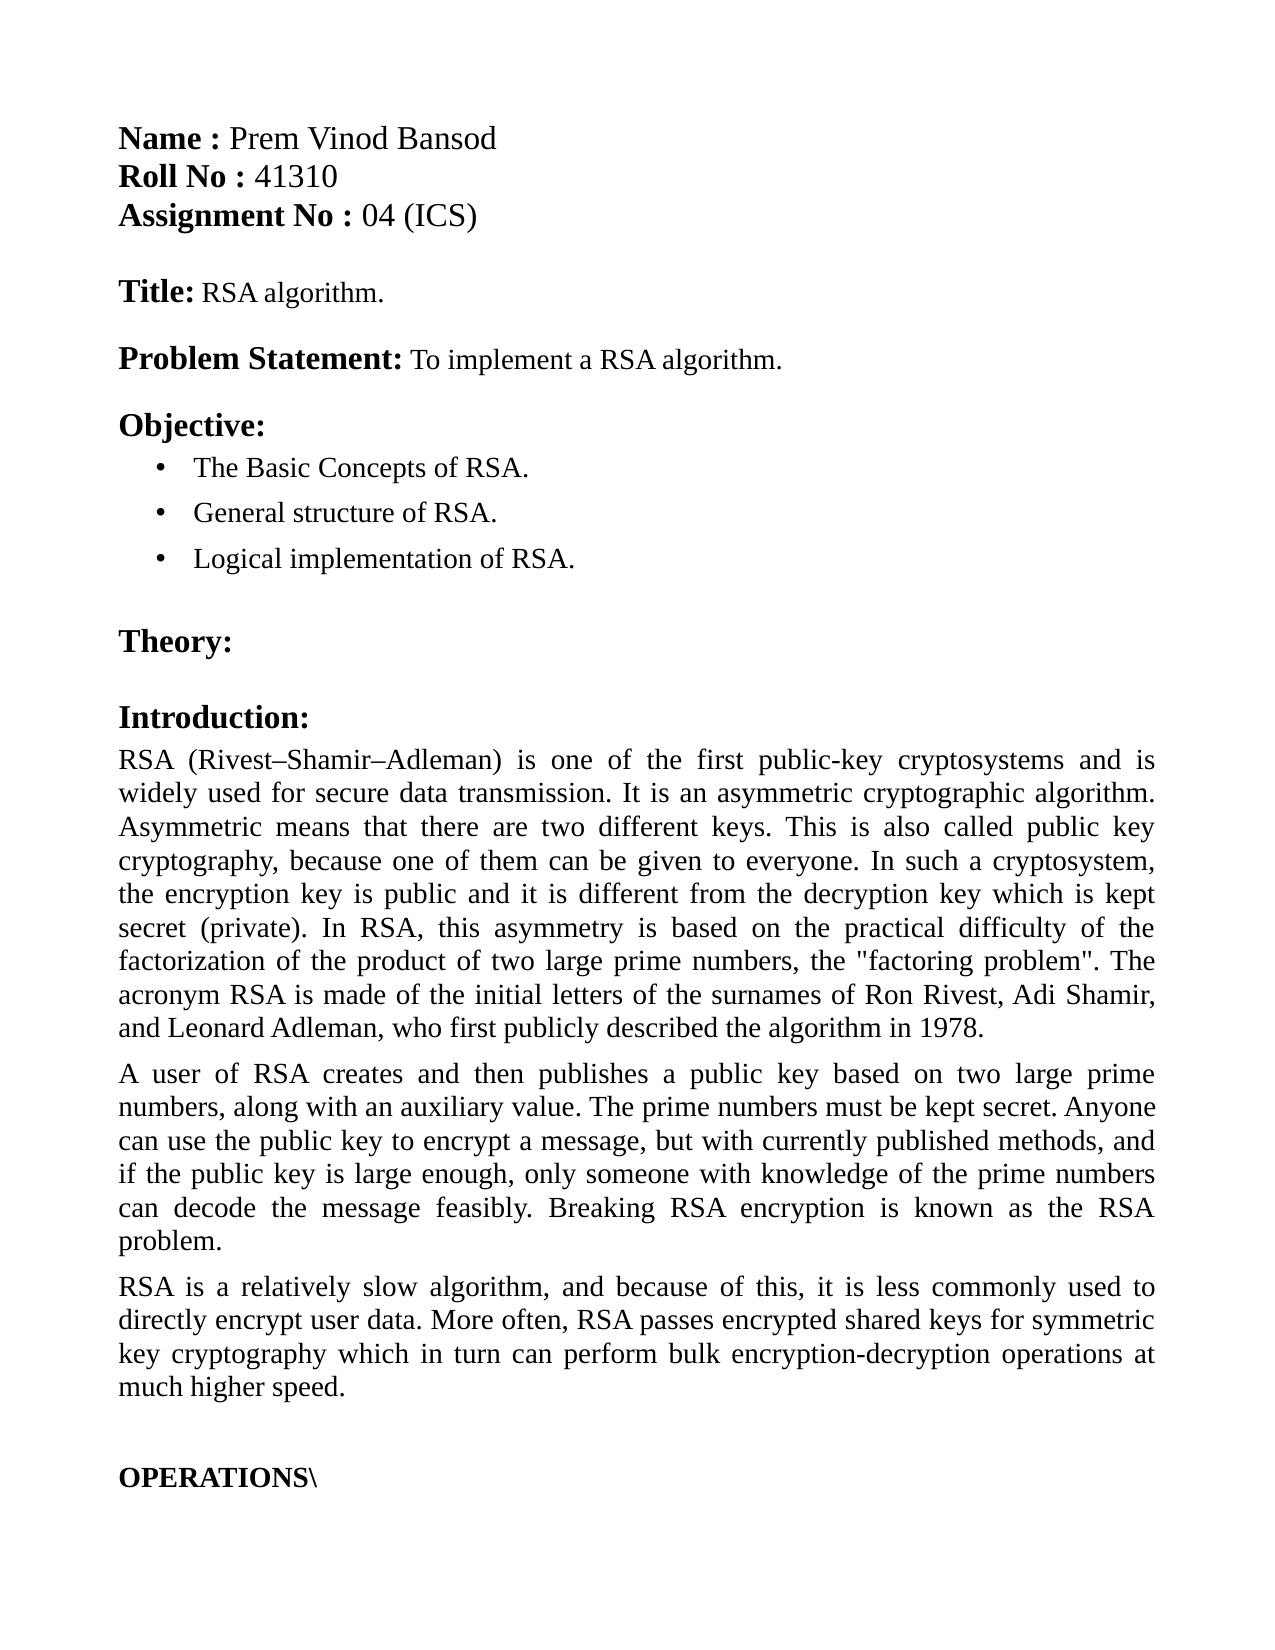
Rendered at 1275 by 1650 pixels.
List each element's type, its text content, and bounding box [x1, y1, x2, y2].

text RSA (Rivest–Shamir–Adleman) is one of the first public-key cryptosystems and is widely used for secure data transmission. It is an asymmetric cryptographic algorithm. Asymmetric means that there are two different keys. This is also called public key cryptography, because one of them can be given to everyone. In such a cryptosystem, the encryption key is public and it is different from the decryption key which is kept secret (private). In RSA, this asymmetry is based on the practical difficulty of the factorization of the product of two large prime numbers, the "factoring problem". The acronym RSA is made of the initial letters of the surnames of Ron Rivest, Adi Shamir, and Leonard Adleman, who first publicly described the algorithm in 1978. [118, 742, 1157, 1044]
list Logical implementation of RSA. [156, 541, 1157, 574]
text A user of RSA creates and then publishes a public key based on two large prime numbers, along with an auxiliary value. The prime numbers must be kept secret. Anyone can use the public key to encrypt a message, but with currently published methods, and if the public key is large enough, only someone with knowledge of the prime numbers can decode the message feasibly. Breaking RSA encryption is known as the RSA problem. [118, 1056, 1157, 1257]
text Theory: [118, 621, 1157, 659]
text Introduction: [118, 698, 1157, 736]
text Problem Statement: To implement a RSA algorithm. [118, 338, 1157, 377]
list General structure of RSA. [156, 495, 1157, 529]
text Assignment No : 04 (ICS) [118, 195, 1157, 233]
text Roll No : 41310 [118, 156, 1157, 195]
list The Basic Concepts of RSA. [156, 450, 1157, 483]
text Objective: [118, 406, 1157, 444]
text Name : Prem Vinod Bansod [118, 118, 1157, 156]
text Title: RSA algorithm. [118, 271, 1157, 310]
text OPERATIONS\ [118, 1460, 1157, 1494]
text RSA is a relatively slow algorithm, and because of this, it is less commonly used to directly encrypt user data. More often, RSA passes encrypted shared keys for symmetric key cryptography which in turn can perform bulk encryption-decryption operations at much higher speed. [118, 1269, 1157, 1403]
